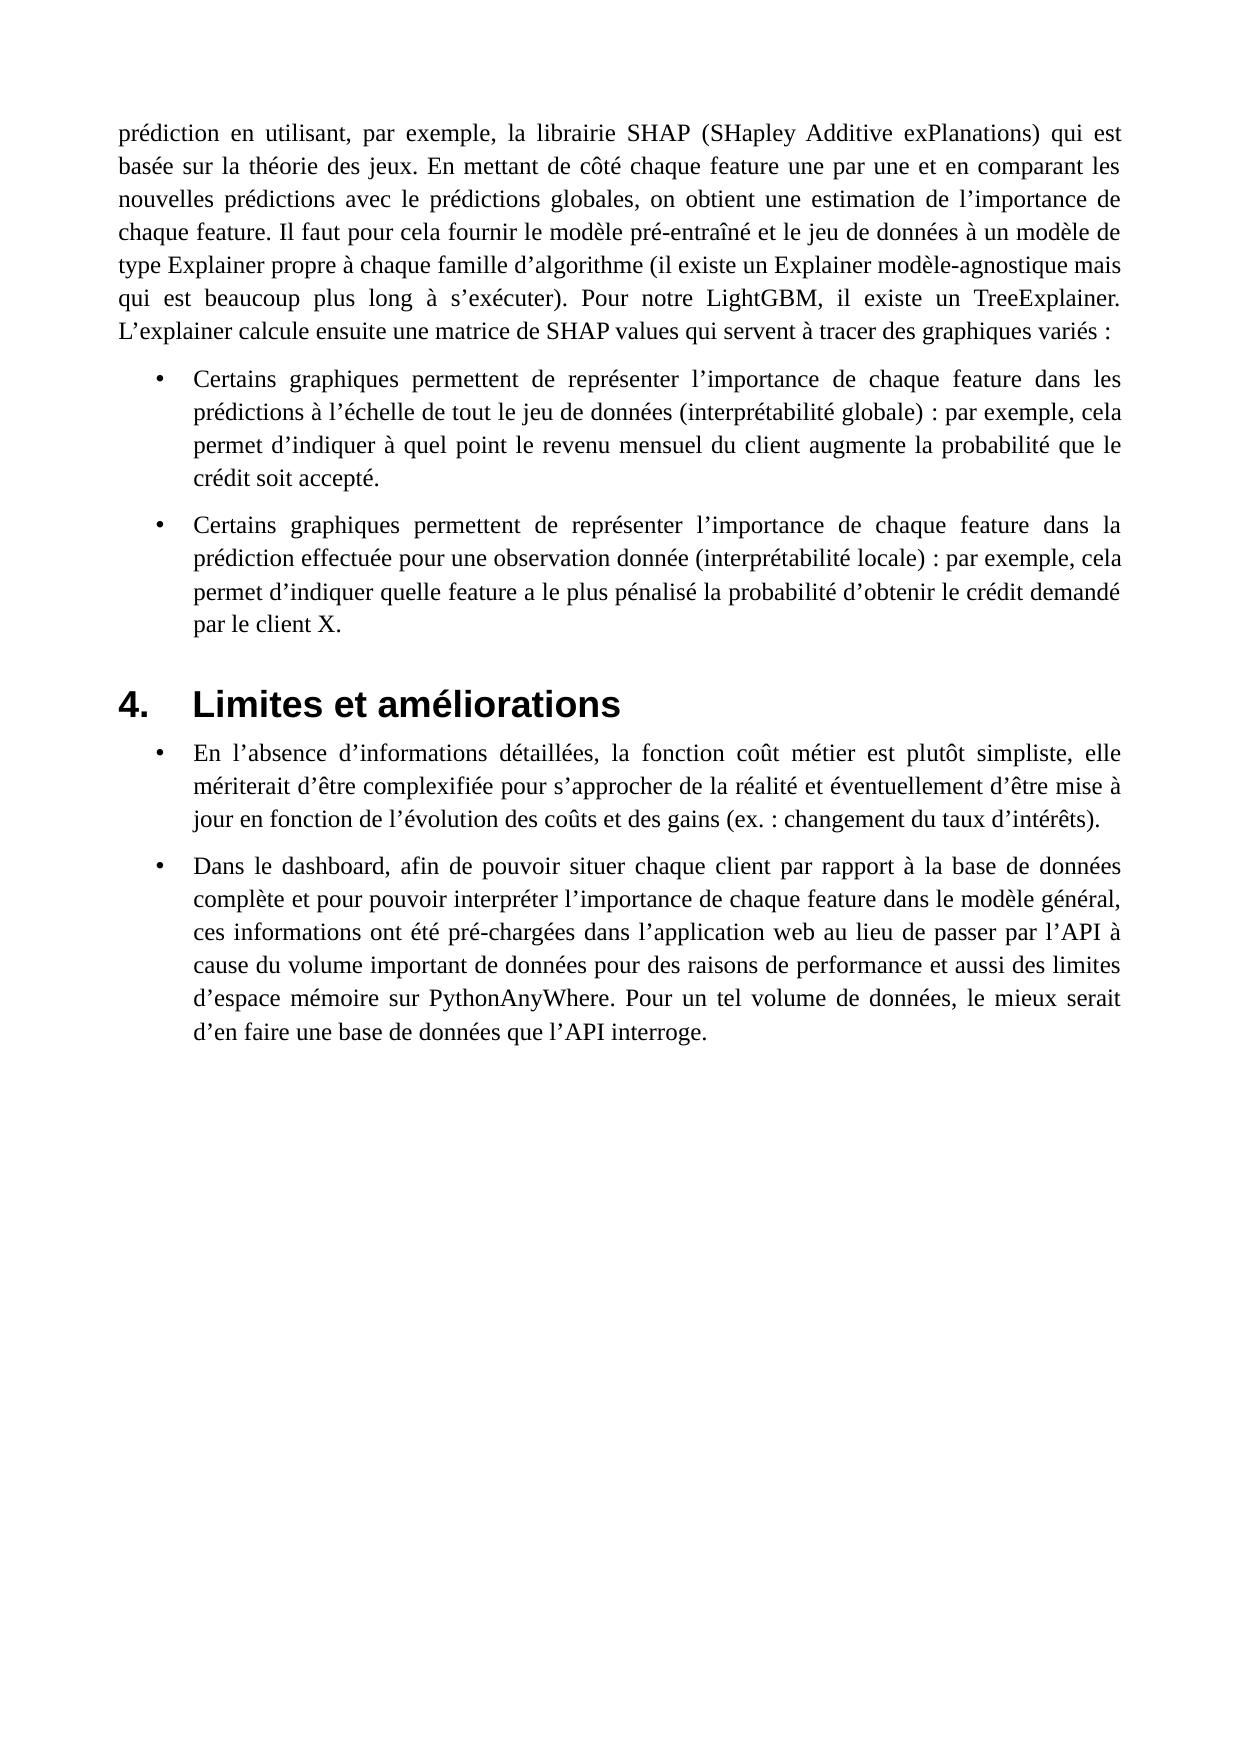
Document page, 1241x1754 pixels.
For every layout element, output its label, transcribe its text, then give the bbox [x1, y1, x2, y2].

list Certains graphiques permettent de représenter l’importance de chaque feature dans la prédiction effectuée pour une observation donnée (interprétabilité locale) : par exemple, cela permet d’indiquer quelle feature a le plus pénalisé la probabilité d’obtenir le crédit demandé par le client X. [156, 511, 1122, 638]
list En l’absence d’informations détaillées, la fonction coût métier est plutôt simpliste, elle mériterait d’être complexifiée pour s’approcher de la réalité et éventuellement d’être mise à jour en fonction de l’évolution des coûts et des gains (ex. : changement du taux d’intérêts). [156, 738, 1122, 833]
list Certains graphiques permettent de représenter l’importance de chaque feature dans les prédictions à l’échelle de tout le jeu de données (interprétabilité globale) : par exemple, cela permet d’indiquer à quel point le revenu mensuel du client augmente la probabilité que le crédit soit accepté. [156, 364, 1122, 492]
subtitle Limites et améliorations [118, 682, 1122, 725]
list Dans le dashboard, afin de pouvoir situer chaque client par rapport à la base de données complète et pour pouvoir interpréter l’importance de chaque feature dans le modèle général, ces informations ont été pré-chargées dans l’application web au lieu de passer par l’API à cause du volume important de données pour des raisons de performance et aussi des limites d’espace mémoire sur PythonAnyWhere. Pour un tel volume de données, le mieux serait d’en faire une base de données que l’API interroge. [156, 851, 1122, 1045]
text prédiction en utilisant, par exemple, la librairie SHAP (SHapley Additive exPlanations) qui est basée sur la théorie des jeux. En mettant de côté chaque feature une par une et en comparant les nouvelles prédictions avec le prédictions globales, on obtient une estimation de l’importance de chaque feature. Il faut pour cela fournir le modèle pré-entraîné et le jeu de données à un modèle de type Explainer propre à chaque famille d’algorithme (il existe un Explainer modèle-agnostique mais qui est beaucoup plus long à s’exécuter). Pour notre LightGBM, il existe un TreeExplainer. L’explainer calcule ensuite une matrice de SHAP values qui servent à tracer des graphiques variés : [118, 118, 1122, 345]
